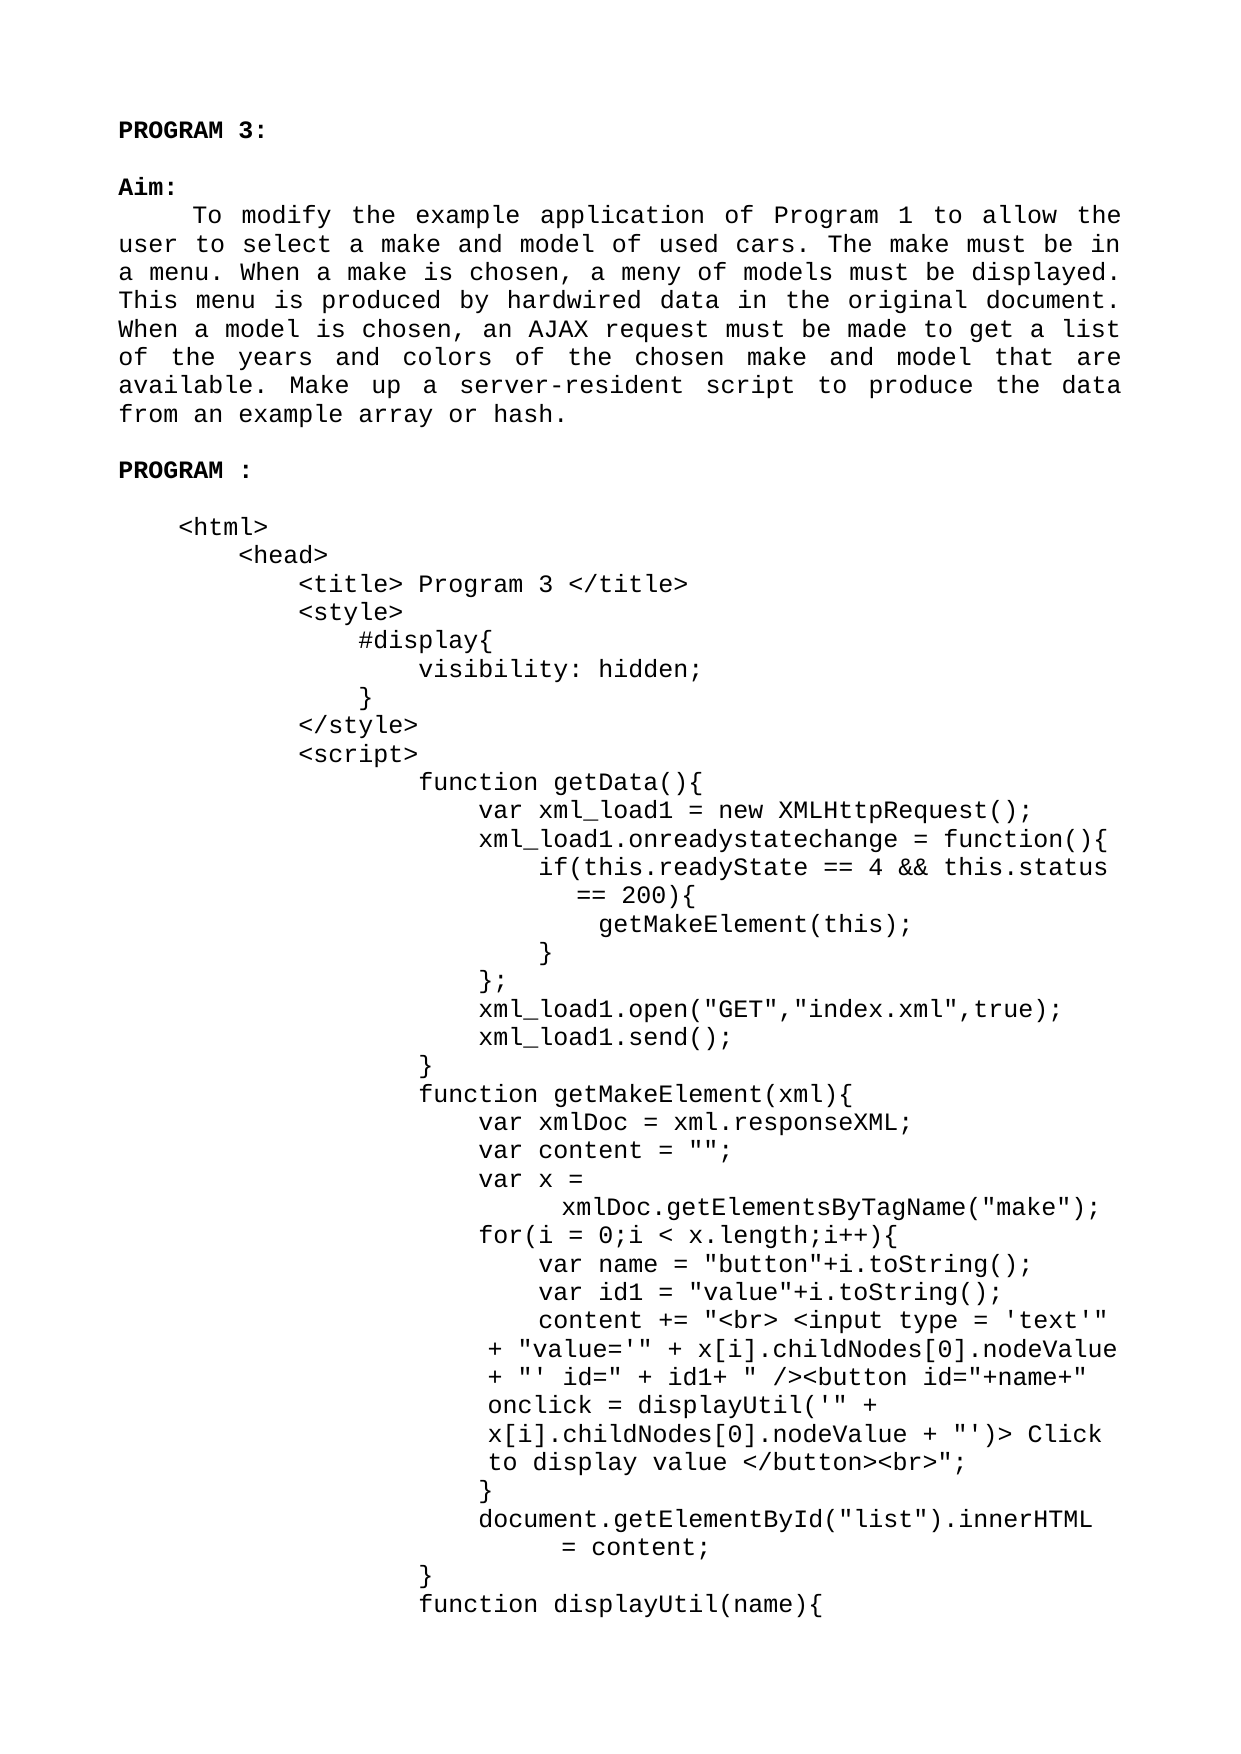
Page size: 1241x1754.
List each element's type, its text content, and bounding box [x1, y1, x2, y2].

text <html> [118, 515, 1122, 543]
text function displayUtil(name){ [118, 1591, 1122, 1620]
text xml_load1.onreadystatechange = function(){ [118, 826, 1122, 855]
text getMakeElement(this); [118, 911, 1122, 940]
text }; [118, 968, 1122, 996]
text for(i = 0;i < x.length;i++){ [118, 1223, 1122, 1251]
text var xmlDoc = xml.responseXML; [118, 1110, 1122, 1138]
text var name = "button"+i.toString(); [118, 1251, 1122, 1280]
text To modify the example application of Program 1 to allow the user to select a make and model of used cars. The make must be in a menu. When a make is chosen, a meny of models must be displayed. This menu is produced by hardwired data in the original document. When a model is chosen, an AJAX request must be made to get a list of the years and colors of the chosen make and model that are available. Make up a server-resident script to produce the data from an example array or hash. [118, 203, 1122, 430]
text <head> [118, 543, 1122, 571]
text xml_load1.send(); [118, 1025, 1122, 1053]
text } [118, 940, 1122, 968]
text <style> [118, 600, 1122, 628]
text var content = ""; [118, 1138, 1122, 1166]
text #display{ [118, 628, 1122, 656]
text } [118, 1478, 1122, 1506]
text content += "<br> <input type = 'text'" + "value='" + x[i].childNodes[0].nodeValue + "' id=" + id1+ " /><button id="+name+" onclick = displayUtil('" + x[i].childNodes[0].nodeValue + "')> Click to display value </button><br>"; [118, 1308, 1122, 1478]
text function getData(){ [118, 770, 1122, 798]
text } [118, 1053, 1122, 1081]
text xml_load1.open("GET","index.xml",true); [118, 996, 1122, 1025]
text document.getElementById("list").innerHTML = content; [118, 1506, 1122, 1563]
text var x = xmlDoc.getElementsByTagName("make"); [118, 1166, 1122, 1223]
text <script> [118, 741, 1122, 770]
text } [118, 1563, 1122, 1591]
text visibility: hidden; [118, 656, 1122, 685]
text function getMakeElement(xml){ [118, 1081, 1122, 1110]
text </style> [118, 713, 1122, 741]
text var xml_load1 = new XMLHttpRequest(); [118, 798, 1122, 826]
text <title> Program 3 </title> [118, 571, 1122, 600]
text var id1 = "value"+i.toString(); [118, 1280, 1122, 1308]
text PROGRAM : [118, 458, 1122, 486]
text PROGRAM 3: [118, 118, 1122, 146]
text if(this.readyState == 4 && this.status == 200){ [118, 855, 1122, 911]
text } [118, 685, 1122, 713]
text Aim: [118, 175, 1122, 203]
